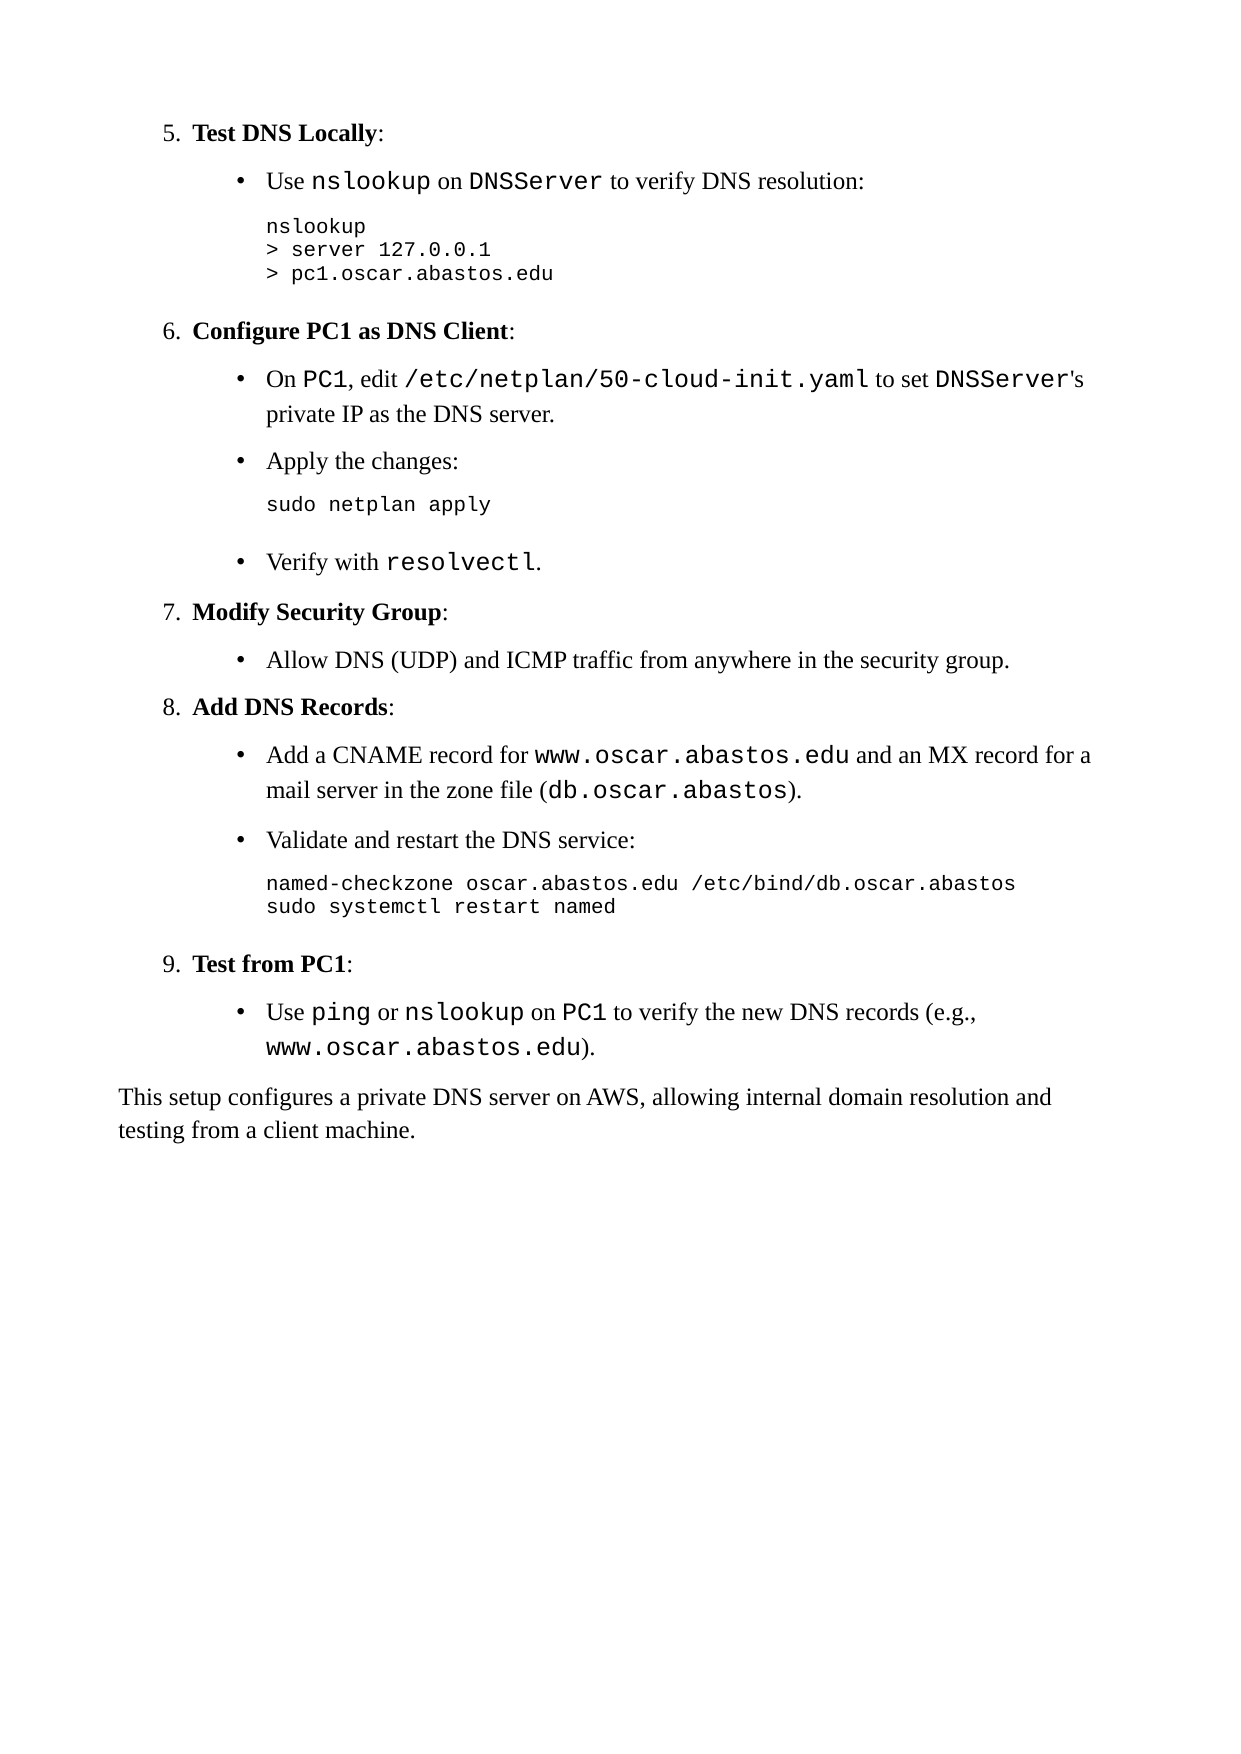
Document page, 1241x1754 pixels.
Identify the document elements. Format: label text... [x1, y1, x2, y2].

list > server 127.0.0.1 [236, 239, 1122, 263]
list Use ping or nslookup on PC1 to verify the new DNS records (e.g., www.oscar.abastos.edu). [236, 997, 1122, 1063]
list > pc1.oscar.abastos.edu [236, 263, 1122, 287]
list sudo systemctl restart named [236, 896, 1122, 920]
list Apply the changes: [236, 446, 1122, 475]
list Add DNS Records: [162, 692, 1122, 721]
list Modify Security Group: [162, 597, 1122, 626]
list Test DNS Locally: [162, 118, 1122, 147]
list Validate and restart the DNS service: [236, 825, 1122, 854]
list named-checkzone oscar.abastos.edu /etc/bind/db.oscar.abastos [236, 873, 1122, 896]
list Use nslookup on DNSServer to verify DNS resolution: [236, 166, 1122, 197]
list Allow DNS (UDP) and ICMP traffic from anywhere in the security group. [236, 645, 1122, 673]
list On PC1, edit /etc/netplan/50-cloud-init.yaml to set DNSServer's private IP as the DNS server. [236, 364, 1122, 428]
list sudo netplan apply [236, 494, 1122, 518]
text This setup configures a private DNS server on AWS, allowing internal domain resolution and testing from a client machine. [118, 1082, 1122, 1144]
list Test from PC1: [162, 949, 1122, 978]
list Add a CNAME record for www.oscar.abastos.edu and an MX record for a mail server in the zone file (db.oscar.abastos). [236, 740, 1122, 806]
list Verify with resolvectl. [236, 547, 1122, 578]
list Configure PC1 as DNS Client: [162, 316, 1122, 345]
list nslookup [236, 216, 1122, 239]
